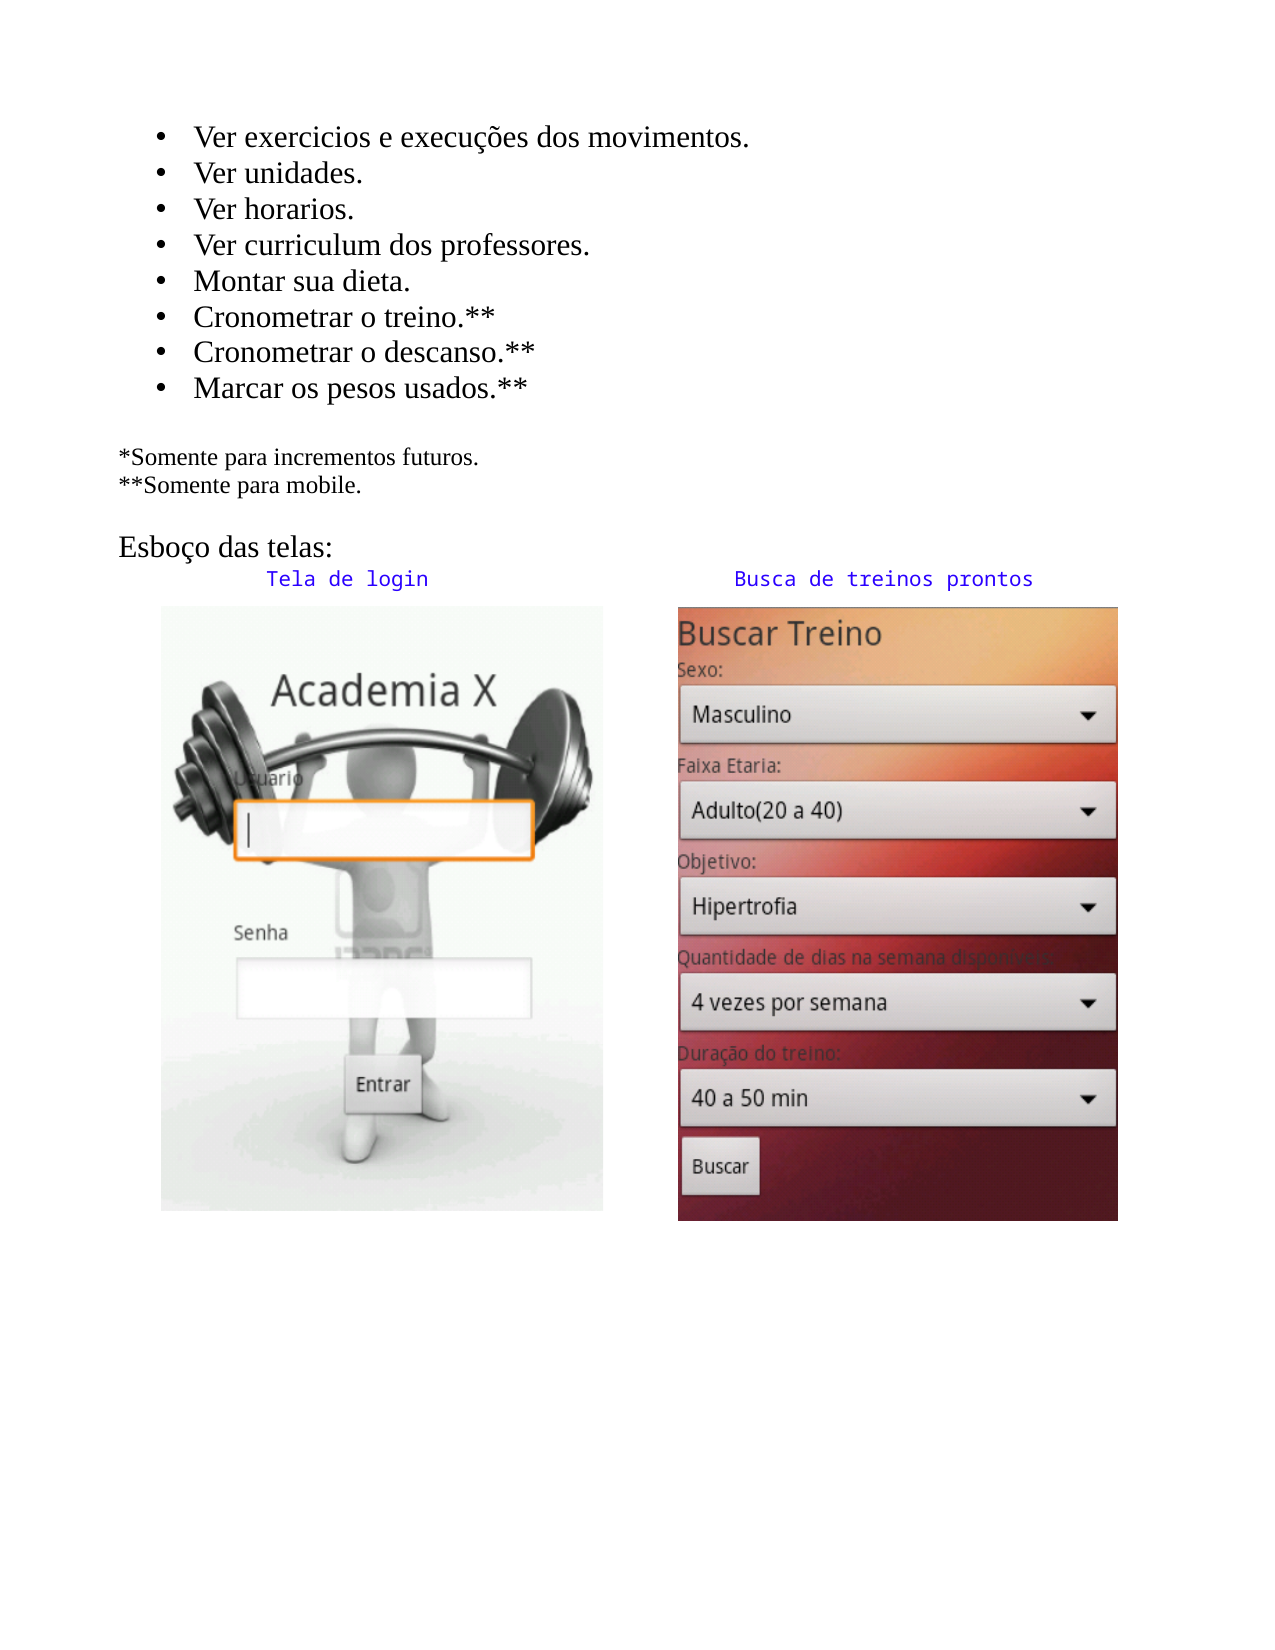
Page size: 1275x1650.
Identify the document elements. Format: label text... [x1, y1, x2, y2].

text *Somente para incrementos futuros. [118, 442, 1157, 470]
picture [678, 607, 1118, 1221]
list Ver exercicios e execuções dos movimentos. [156, 118, 1157, 154]
picture [161, 606, 604, 1211]
list Marcar os pesos usados.** [156, 370, 1157, 406]
list Cronometrar o treino.** [156, 298, 1157, 334]
list Ver unidades. [156, 154, 1157, 190]
list Cronometrar o descanso.** [156, 334, 1157, 370]
list Ver curriculum dos professores. [156, 226, 1157, 262]
text Tela de login Busca de treinos prontos [118, 564, 1157, 592]
text **Somente para mobile. [118, 470, 1157, 499]
list Montar sua dieta. [156, 262, 1157, 298]
text Esboço das telas: [118, 528, 1157, 564]
list Ver horarios. [156, 190, 1157, 226]
